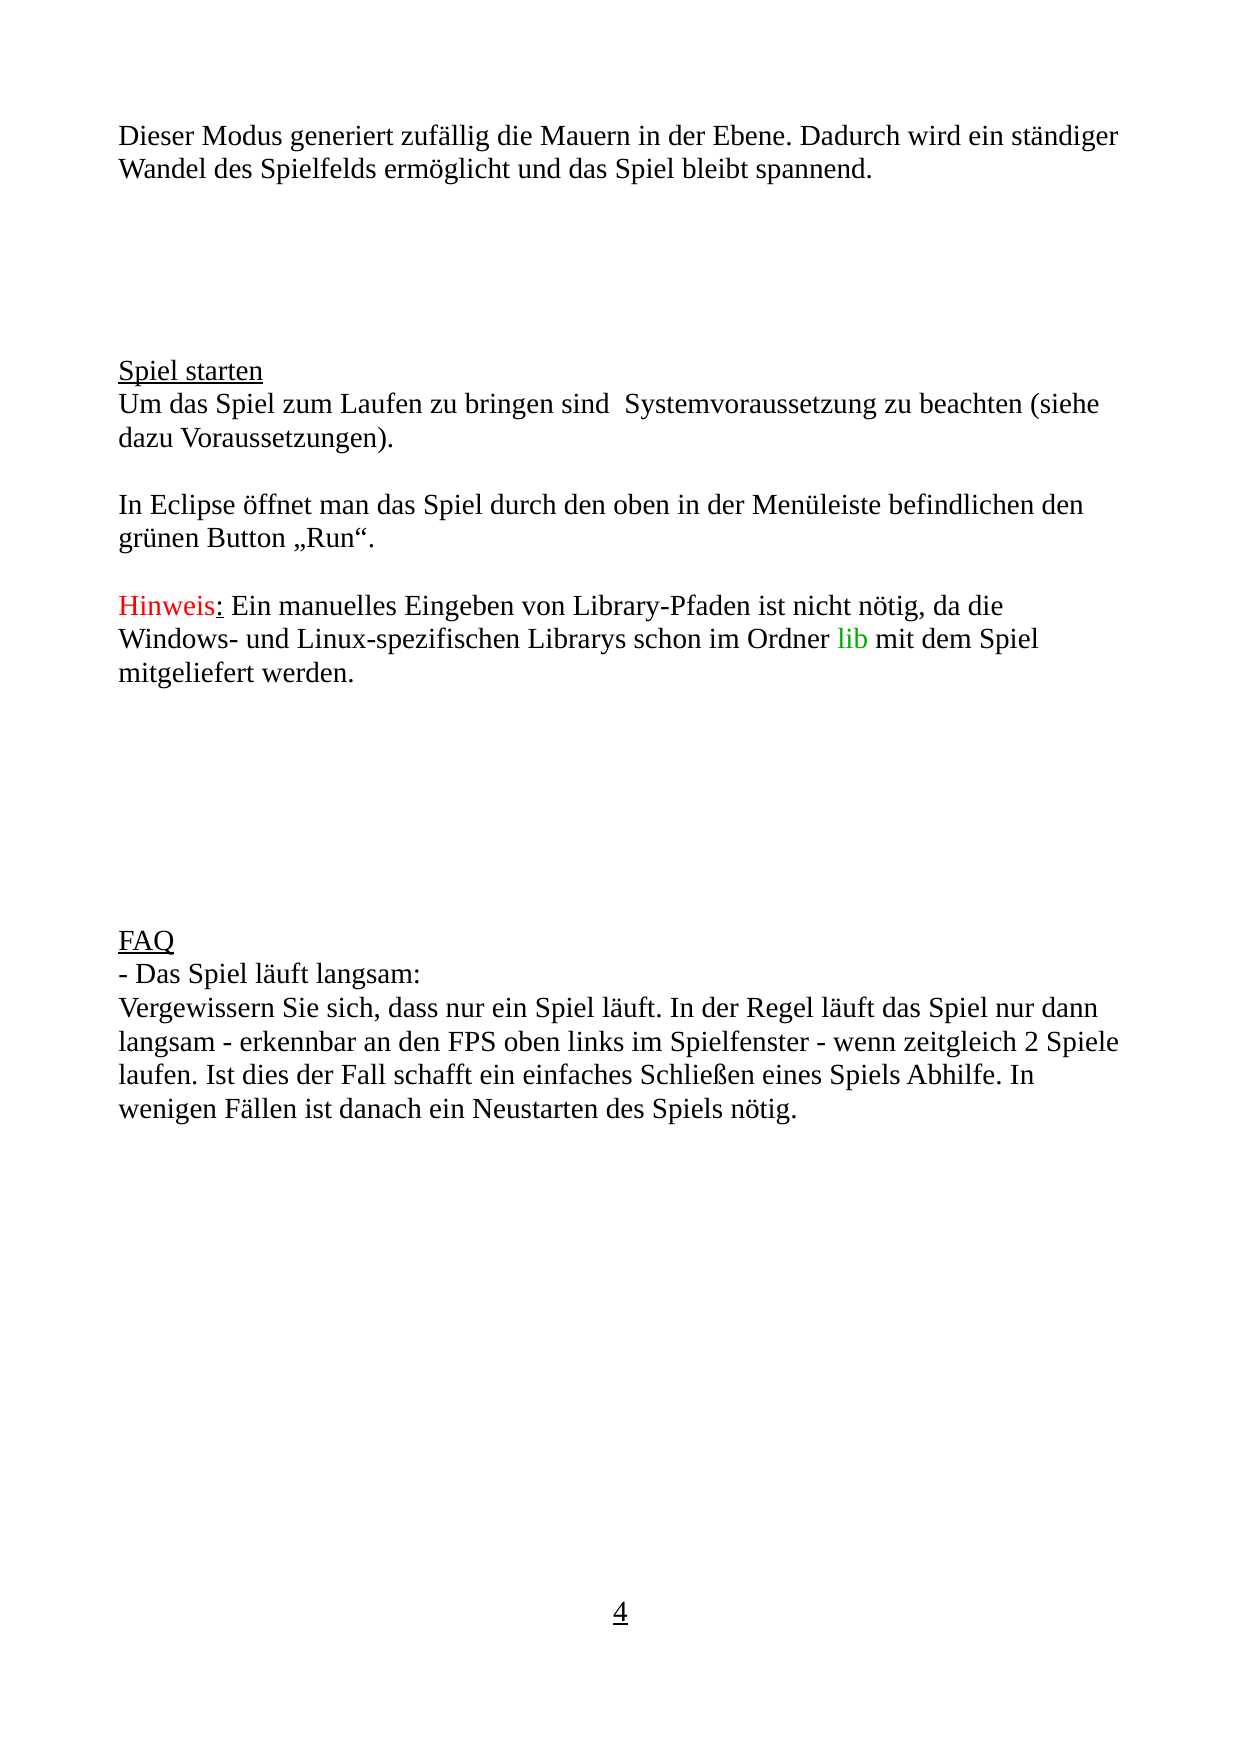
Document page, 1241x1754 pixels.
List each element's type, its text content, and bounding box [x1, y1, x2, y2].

text FAQ [118, 923, 1122, 957]
text Vergewissern Sie sich, dass nur ein Spiel läuft. In der Regel läuft das Spiel nur dann langsam - erkennbar an den FPS oben links im Spielfenster - wenn zeitgleich 2 Spiele laufen. Ist dies der Fall schafft ein einfaches Schließen eines Spiels Abhilfe. In wenigen Fällen ist danach ein Neustarten des Spiels nötig. [118, 990, 1122, 1124]
text - Das Spiel läuft langsam: [118, 957, 1122, 990]
text Hinweis: Ein manuelles Eingeben von Library-Pfaden ist nicht nötig, da die Windows- und Linux-spezifischen Librarys schon im Ordner lib mit dem Spiel mitgeliefert werden. [118, 588, 1122, 688]
text Spiel starten [118, 353, 1122, 386]
text In Eclipse öffnet man das Spiel durch den oben in der Menüleiste befindlichen den grünen Button „Run“. [118, 487, 1122, 554]
text Um das Spiel zum Laufen zu bringen sind Systemvoraussetzung zu beachten (siehe dazu Voraussetzungen). [118, 386, 1122, 453]
text Dieser Modus generiert zufällig die Mauern in der Ebene. Dadurch wird ein ständiger Wandel des Spielfelds ermöglicht und das Spiel bleibt spannend. [118, 118, 1122, 185]
text 4 [118, 1594, 1122, 1627]
